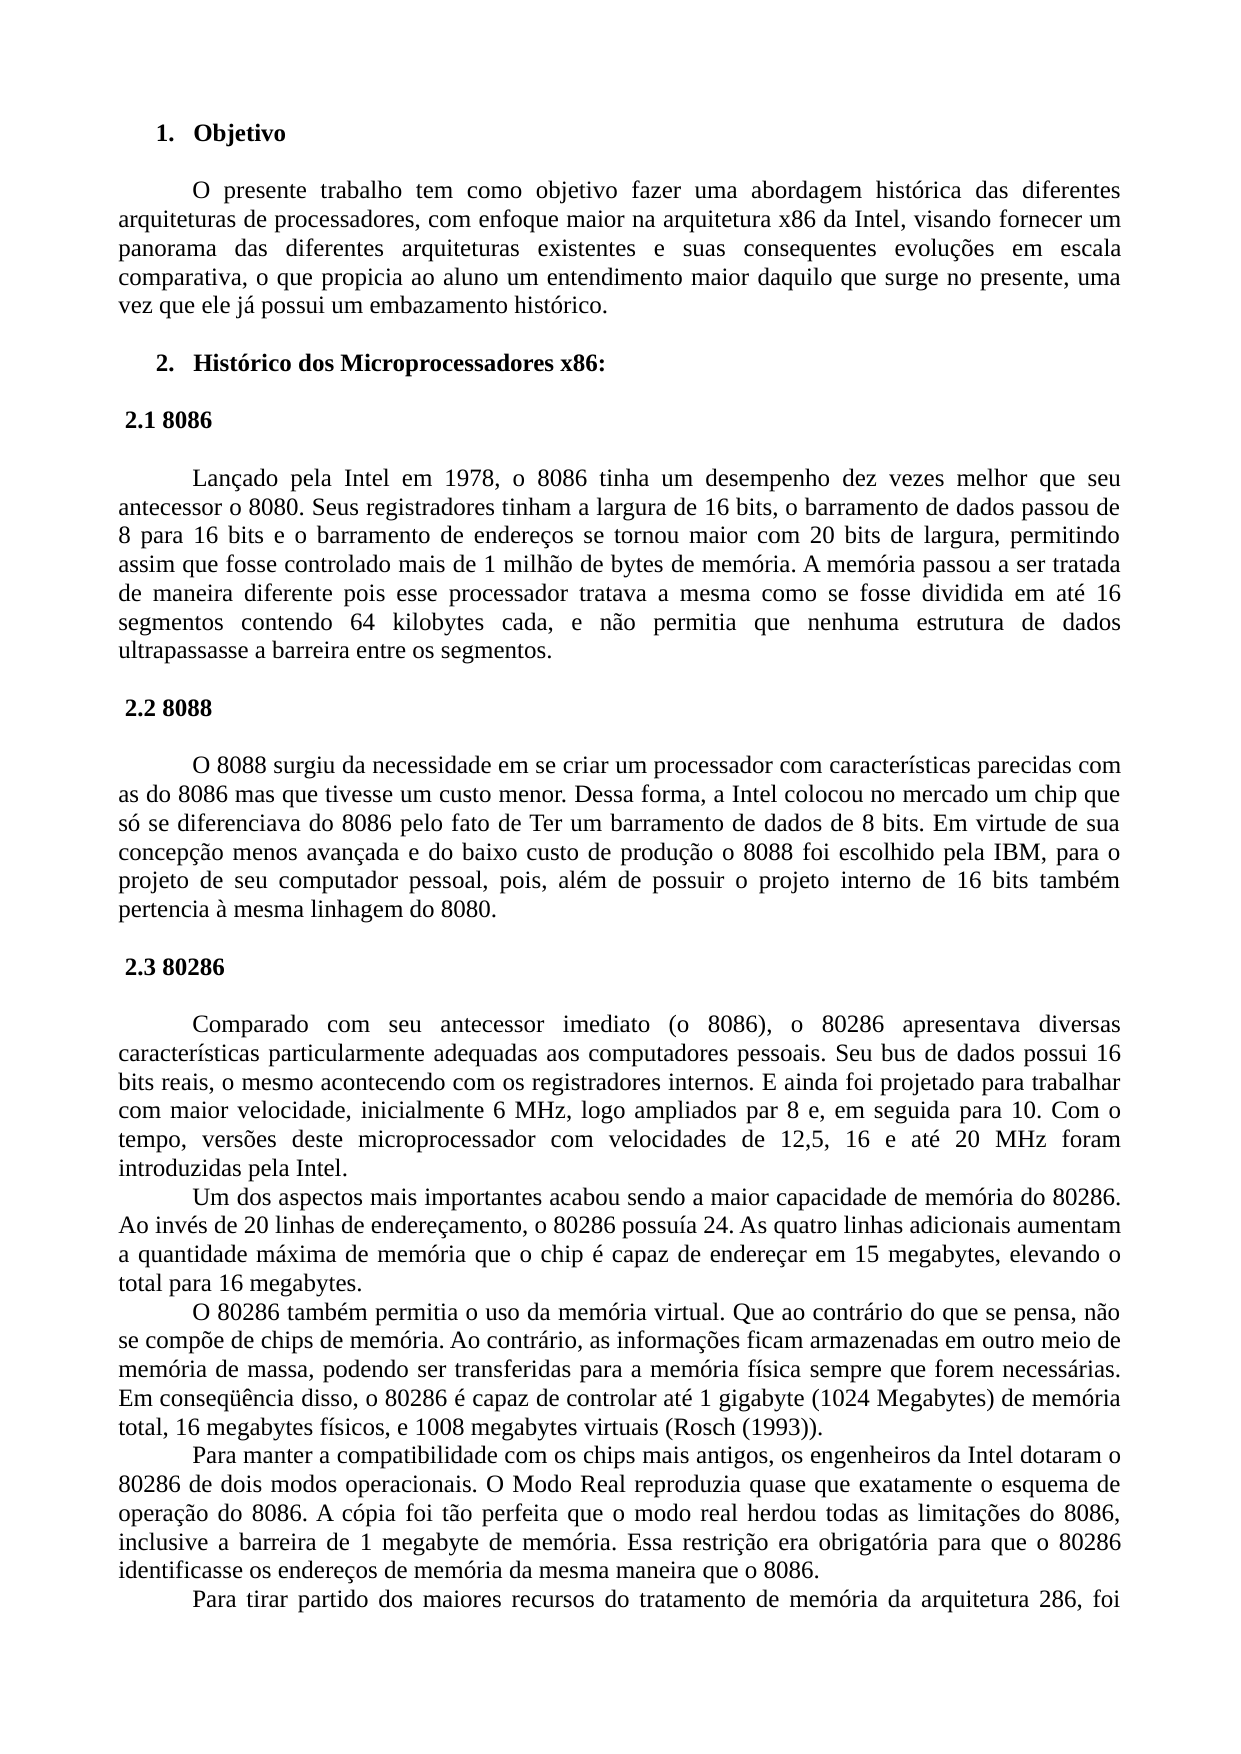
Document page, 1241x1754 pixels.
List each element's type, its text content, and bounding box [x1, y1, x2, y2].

list Objetivo [156, 118, 1122, 147]
list Histórico dos Microprocessadores x86: [156, 348, 1122, 377]
list 8086 [124, 406, 1122, 434]
text Um dos aspectos mais importantes acabou sendo a maior capacidade de memória do 80286. Ao invés de 20 linhas de endereçamento, o 80286 possuía 24. As quatro linhas adicionais aumentam a quantidade máxima de memória que o chip é capaz de endereçar em 15 megabytes, elevando o total para 16 megabytes. [118, 1182, 1122, 1297]
list 80286 [124, 952, 1122, 981]
text O 80286 também permitia o uso da memória virtual. Que ao contrário do que se pensa, não se compõe de chips de memória. Ao contrário, as informações ficam armazenadas em outro meio de memória de massa, podendo ser transferidas para a memória física sempre que forem necessárias. Em conseqüência disso, o 80286 é capaz de controlar até 1 gigabyte (1024 Megabytes) de memória total, 16 megabytes físicos, e 1008 megabytes virtuais (Rosch (1993)). [118, 1297, 1122, 1441]
text O 8088 surgiu da necessidade em se criar um processador com características parecidas com as do 8086 mas que tivesse um custo menor. Dessa forma, a Intel colocou no mercado um chip que só se diferenciava do 8086 pelo fato de Ter um barramento de dados de 8 bits. Em virtude de sua concepção menos avançada e do baixo custo de produção o 8088 foi escolhido pela IBM, para o projeto de seu computador pessoal, pois, além de possuir o projeto interno de 16 bits também pertencia à mesma linhagem do 8080. [118, 751, 1122, 923]
text O presente trabalho tem como objetivo fazer uma abordagem histórica das diferentes arquiteturas de processadores, com enfoque maior na arquitetura x86 da Intel, visando fornecer um panorama das diferentes arquiteturas existentes e suas consequentes evoluções em escala comparativa, o que propicia ao aluno um entendimento maior daquilo que surge no presente, uma vez que ele já possui um embazamento histórico. [118, 176, 1122, 319]
text Lançado pela Intel em 1978, o 8086 tinha um desempenho dez vezes melhor que seu antecessor o 8080. Seus registradores tinham a largura de 16 bits, o barramento de dados passou de 8 para 16 bits e o barramento de endereços se tornou maior com 20 bits de largura, permitindo assim que fosse controlado mais de 1 milhão de bytes de memória. A memória passou a ser tratada de maneira diferente pois esse processador tratava a mesma como se fosse dividida em até 16 segmentos contendo 64 kilobytes cada, e não permitia que nenhuma estrutura de dados ultrapassasse a barreira entre os segmentos. [118, 463, 1122, 664]
list 8088 [124, 693, 1122, 722]
text Comparado com seu antecessor imediato (o 8086), o 80286 apresentava diversas características particularmente adequadas aos computadores pessoais. Seu bus de dados possui 16 bits reais, o mesmo acontecendo com os registradores internos. E ainda foi projetado para trabalhar com maior velocidade, inicialmente 6 MHz, logo ampliados par 8 e, em seguida para 10. Com o tempo, versões deste microprocessador com velocidades de 12,5, 16 e até 20 MHz foram introduzidas pela Intel. [118, 1009, 1122, 1182]
text Para manter a compatibilidade com os chips mais antigos, os engenheiros da Intel dotaram o 80286 de dois modos operacionais. O Modo Real reproduzia quase que exatamente o esquema de operação do 8086. A cópia foi tão perfeita que o modo real herdou todas as limitações do 8086, inclusive a barreira de 1 megabyte de memória. Essa restrição era obrigatória para que o 80286 identificasse os endereços de memória da mesma maneira que o 8086. [118, 1441, 1122, 1584]
text Para tirar partido dos maiores recursos do tratamento de memória da arquitetura 286, foi [118, 1584, 1122, 1613]
